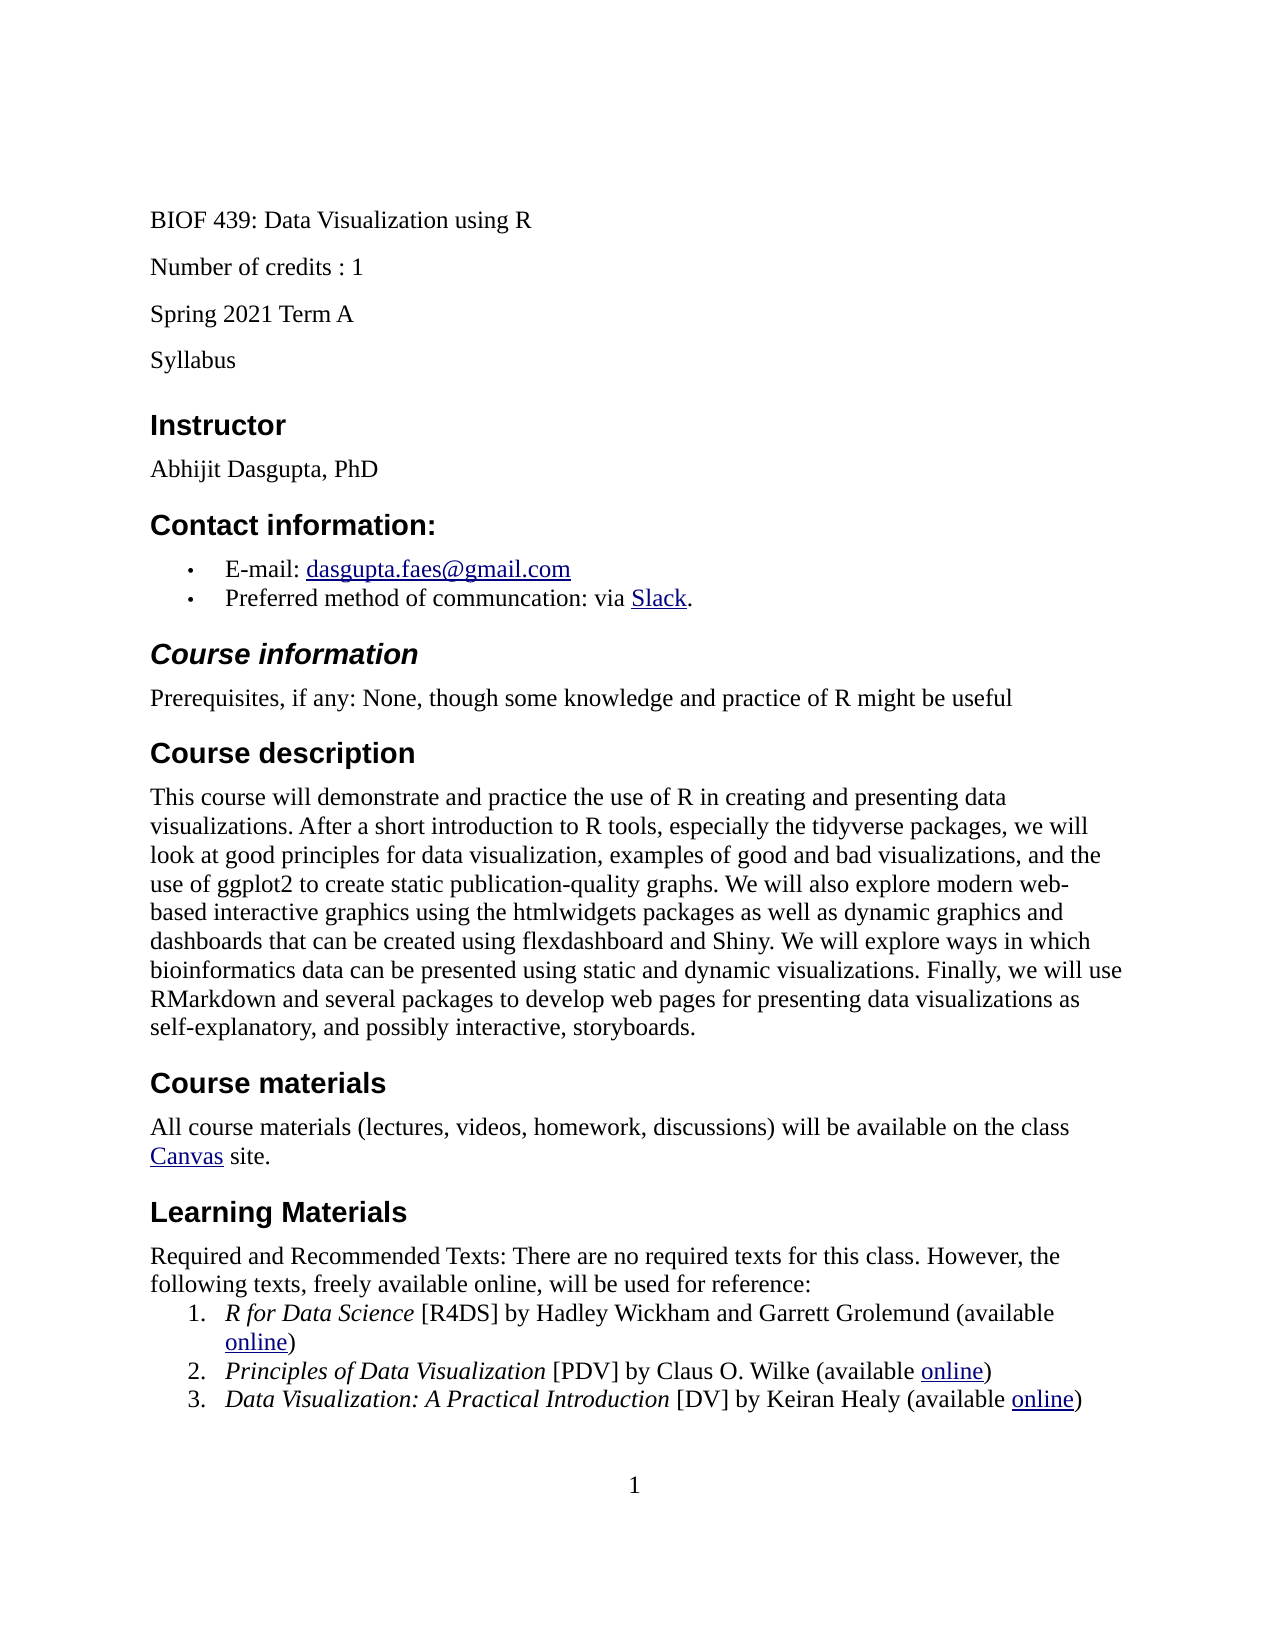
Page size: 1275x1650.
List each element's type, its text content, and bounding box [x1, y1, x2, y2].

text All course materials (lectures, videos, homework, discussions) will be available on the class Canvas site. [150, 1112, 1125, 1170]
subtitle Course description [150, 736, 1125, 770]
list E-mail: dasgupta.faes@gmail.com [187, 554, 1125, 583]
list Principles of Data Visualization [PDV] by Claus O. Wilke (available online) [187, 1356, 1125, 1384]
text Abhijit Dasgupta, PhD [150, 454, 1125, 483]
text Number of credits : 1 [150, 252, 1125, 281]
text BIOF 439: Data Visualization using R [150, 206, 1125, 234]
subtitle Contact information: [150, 508, 1125, 542]
list Data Visualization: A Practical Introduction [DV] by Keiran Healy (available online) [187, 1384, 1125, 1413]
text Syllabus [150, 346, 1125, 374]
text Prerequisites, if any: None, though some knowledge and practice of R might be useful [150, 683, 1125, 711]
subtitle Course information [150, 637, 1125, 670]
text Spring 2021 Term A [150, 299, 1125, 328]
text Required and Recommended Texts: There are no required texts for this class. However, the following texts, freely available online, will be used for reference: [150, 1241, 1125, 1298]
subtitle Course materials [150, 1066, 1125, 1100]
text This course will demonstrate and practice the use of R in creating and presenting data visualizations. After a short introduction to R tools, especially the tidyverse packages, we will look at good principles for data visualization, examples of good and bad visualizations, and the use of ggplot2 to create static publication-quality graphs. We will also explore modern web-based interactive graphics using the htmlwidgets packages as well as dynamic graphics and dashboards that can be created using flexdashboard and Shiny. We will explore ways in which bioinformatics data can be presented using static and dynamic visualizations. Finally, we will use RMarkdown and several packages to develop web pages for presenting data visualizations as self-explanatory, and possibly interactive, storyboards. [150, 782, 1125, 1041]
list R for Data Science [R4DS] by Hadley Wickham and Garrett Grolemund (available online) [187, 1298, 1125, 1356]
subtitle Learning Materials [150, 1195, 1125, 1228]
list Preferred method of communcation: via Slack. [187, 583, 1125, 612]
subtitle Instructor [150, 408, 1125, 442]
